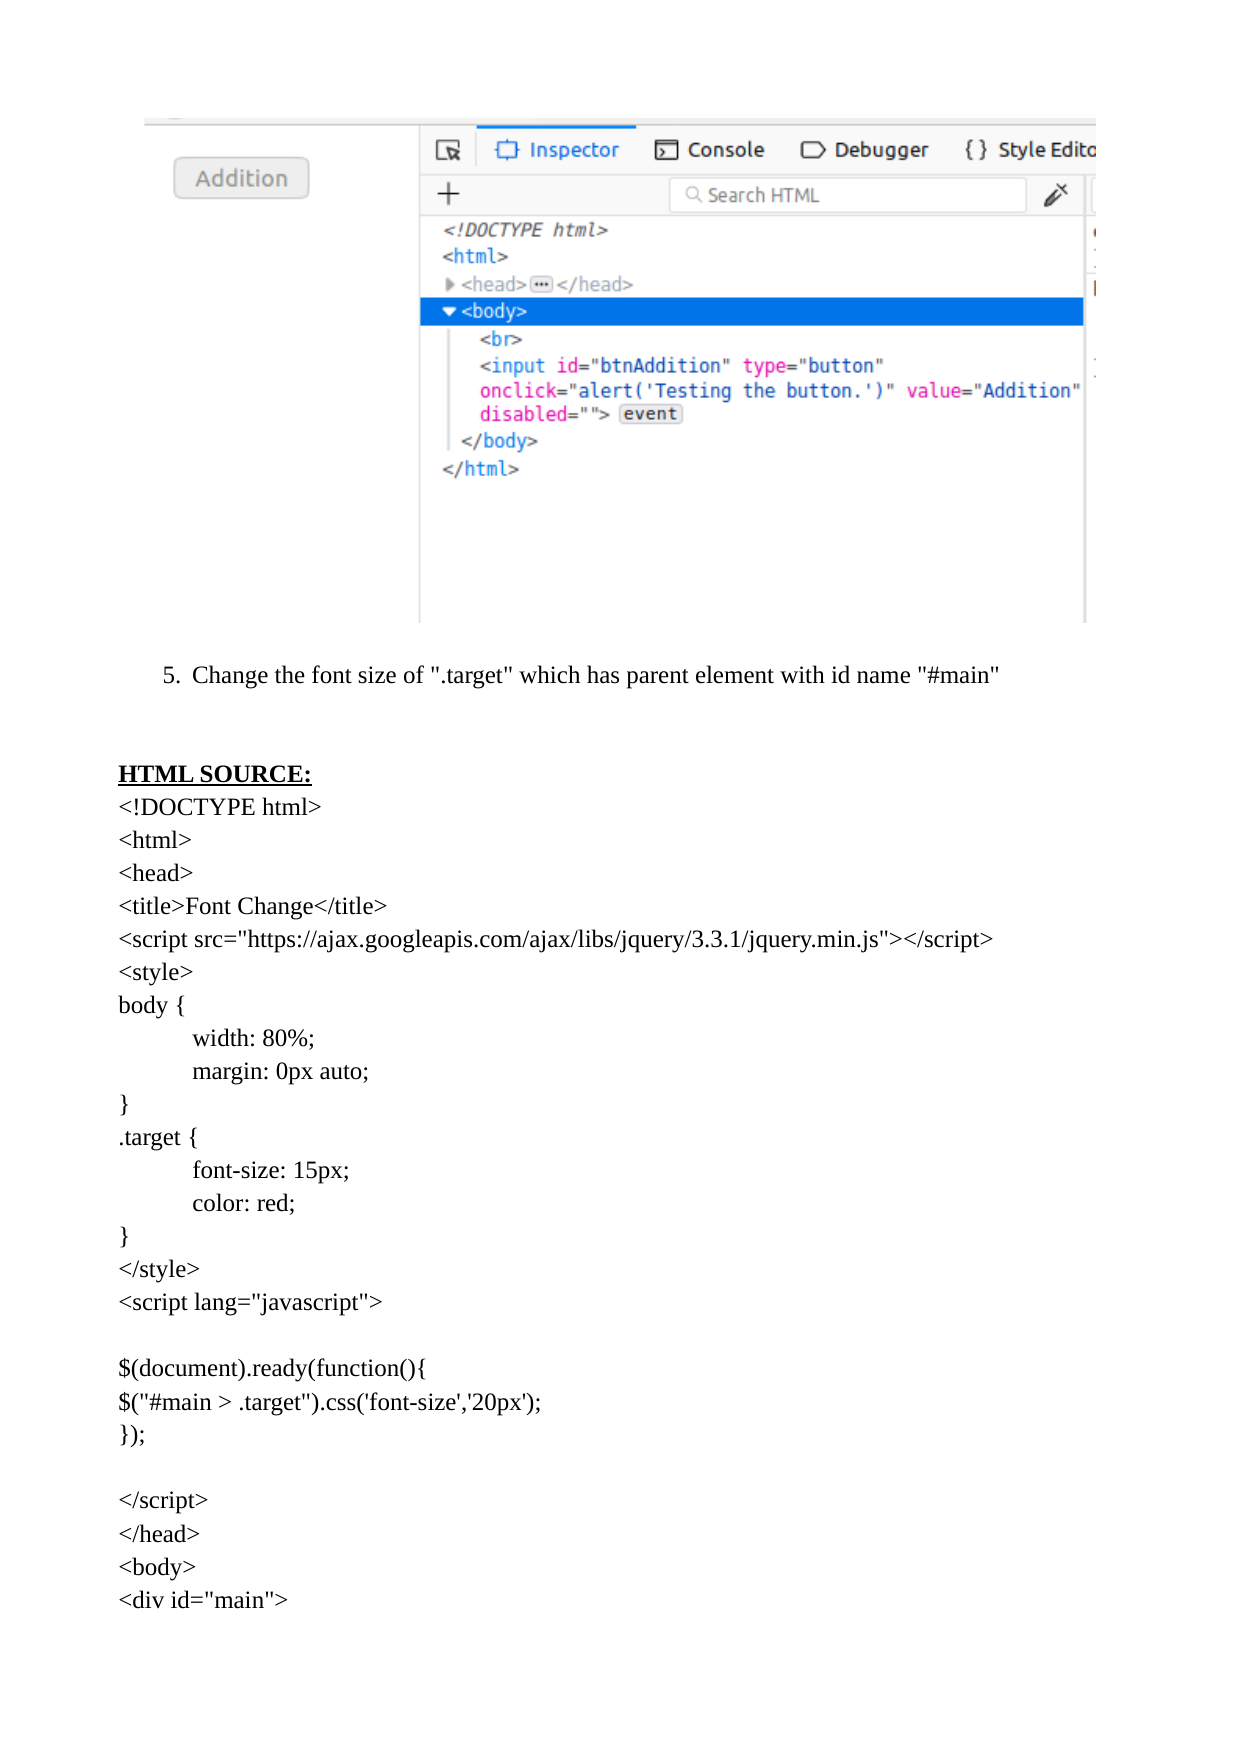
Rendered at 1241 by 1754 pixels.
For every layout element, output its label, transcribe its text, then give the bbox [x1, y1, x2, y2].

text </style> [118, 1254, 1122, 1283]
text <script lang="javascript"> [118, 1287, 1122, 1316]
text <html> [118, 825, 1122, 854]
text <head> [118, 858, 1122, 887]
text .target { [118, 1122, 1122, 1151]
text </head> [118, 1519, 1122, 1547]
text <body> [118, 1552, 1122, 1580]
text $("#main > .target").css('font-size','20px'); [118, 1387, 1122, 1415]
text </script> [118, 1486, 1122, 1514]
text <style> [118, 957, 1122, 986]
text } [118, 1221, 1122, 1250]
text margin: 0px auto; [118, 1056, 1122, 1085]
text font-size: 15px; [118, 1155, 1122, 1184]
list Change the font size of ".target" which has parent element with id name "#main" [162, 660, 1122, 689]
text color: red; [118, 1188, 1122, 1217]
text HTML SOURCE: [118, 759, 1122, 788]
text <!DOCTYPE html> [118, 792, 1122, 821]
text <title>Font Change</title> [118, 891, 1122, 920]
text } [118, 1089, 1122, 1118]
text <script src="https://ajax.googleapis.com/ajax/libs/jquery/3.3.1/jquery.min.js"></script> [118, 924, 1122, 953]
text }); [118, 1419, 1122, 1448]
text $(document).ready(function(){ [118, 1353, 1122, 1382]
text body { [118, 990, 1122, 1019]
text width: 80%; [118, 1023, 1122, 1052]
text <div id="main"> [118, 1585, 1122, 1613]
picture [144, 118, 1096, 623]
